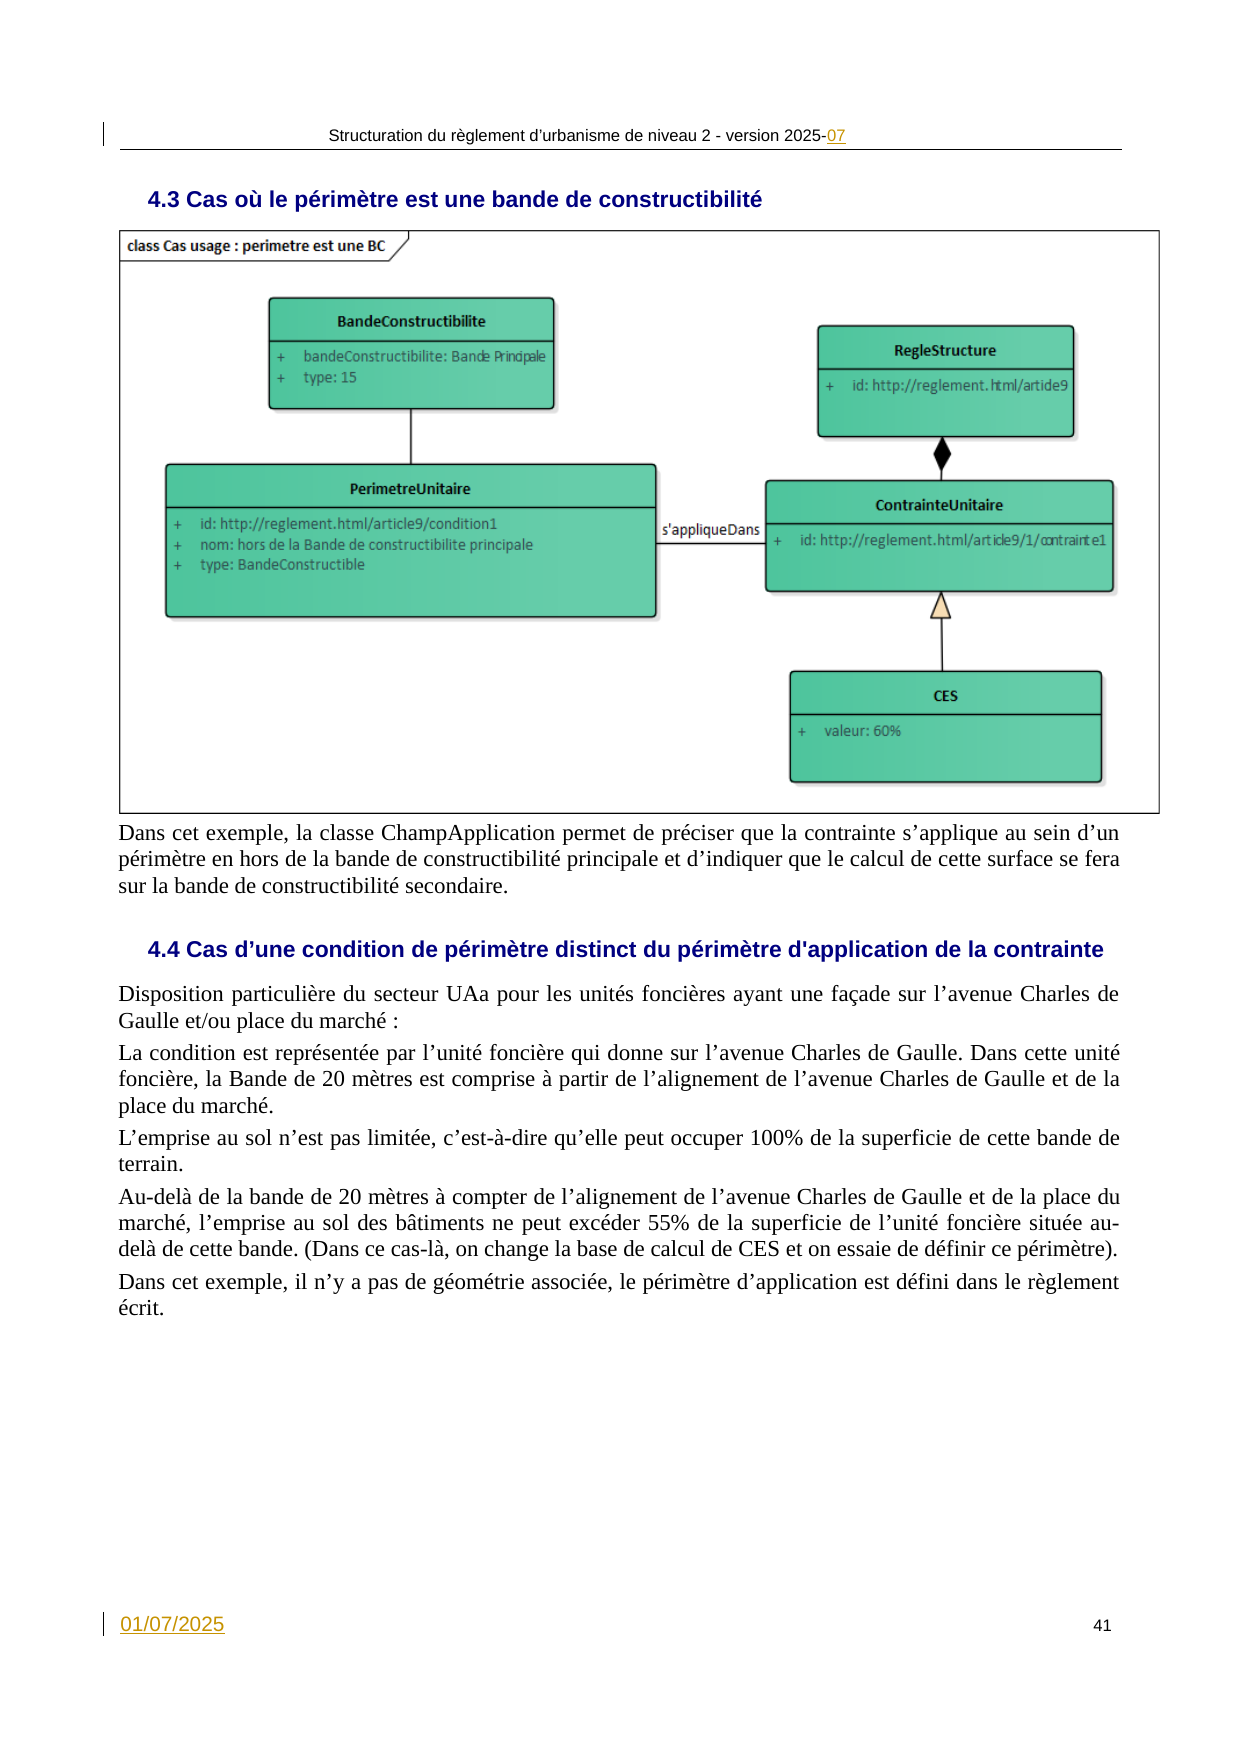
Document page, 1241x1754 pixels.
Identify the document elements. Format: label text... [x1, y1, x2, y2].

text Dans cet exemple, il n’y a pas de géométrie associée, le périmètre d’application est défini dans le règlement écrit. [118, 1268, 1122, 1320]
picture [118, 229, 1160, 814]
text Dans cet exemple, la classe ChampApplication permet de préciser que la contrainte s’applique au sein d’un périmètre en hors de la bande de constructibilité principale et d’indiquer que le calcul de cette surface se fera sur la bande de constructibilité secondaire. [118, 819, 1122, 898]
subtitle 4.4 Cas d’une condition de périmètre distinct du périmètre d'application de la contrainte [118, 936, 1122, 963]
subtitle 4.3 Cas où le périmètre est une bande de constructibilité [118, 186, 1122, 212]
text L’emprise au sol n’est pas limitée, c’est-à-dire qu’elle peut occuper 100% de la superficie de cette bande de terrain. [118, 1124, 1122, 1177]
text Disposition particulière du secteur UAa pour les unités foncières ayant une façade sur l’avenue Charles de Gaulle et/ou place du marché : [118, 980, 1122, 1033]
text La condition est représentée par l’unité foncière qui donne sur l’avenue Charles de Gaulle. Dans cette unité foncière, la Bande de 20 mètres est comprise à partir de l’alignement de l’avenue Charles de Gaulle et de la place du marché. [118, 1039, 1122, 1118]
text Au-delà de la bande de 20 mètres à compter de l’alignement de l’avenue Charles de Gaulle et de la place du marché, l’emprise au sol des bâtiments ne peut excéder 55% de la superficie de l’unité foncière située au-delà de cette bande. (Dans ce cas-là, on change la base de calcul de CES et on essaie de définir ce périmètre). [118, 1183, 1122, 1262]
